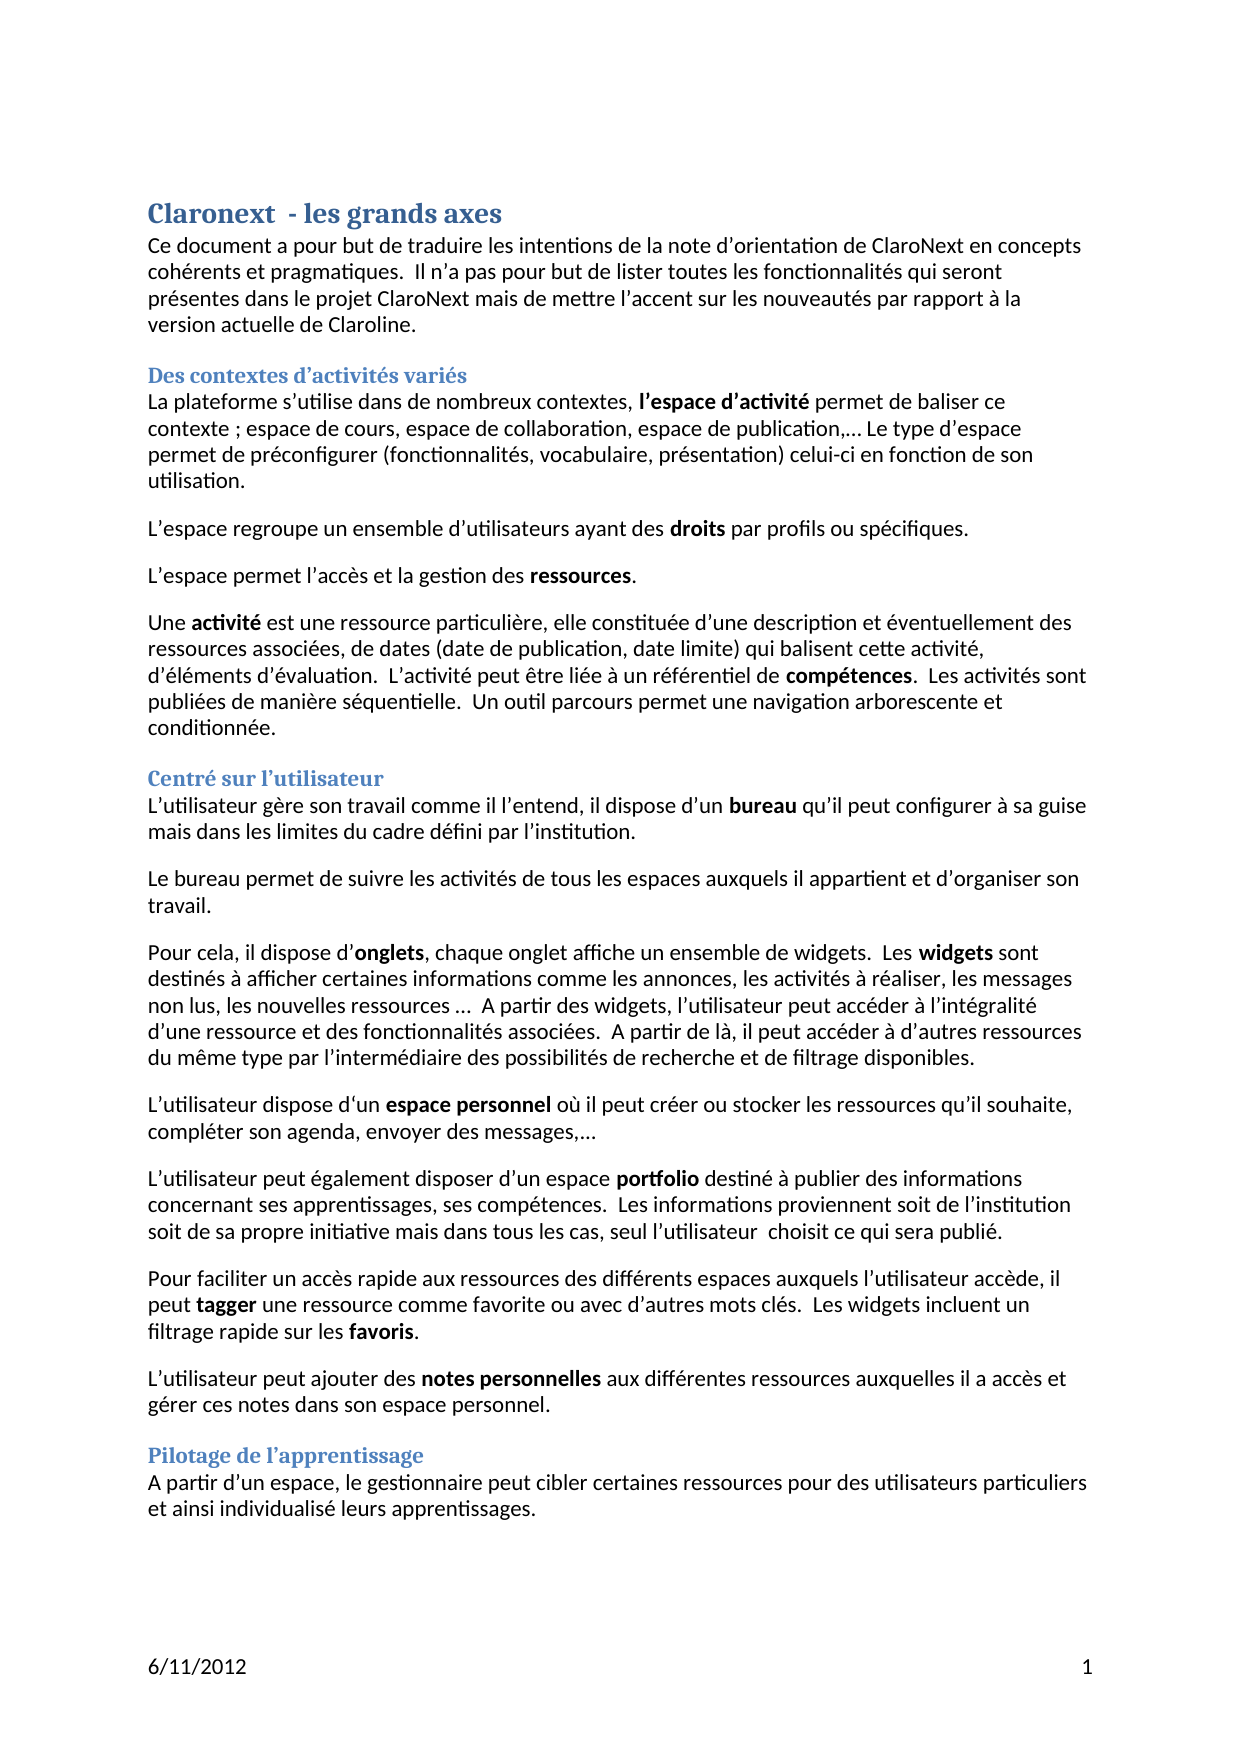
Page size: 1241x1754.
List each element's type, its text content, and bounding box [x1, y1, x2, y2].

text Le bureau permet de suivre les activités de tous les espaces auxquels il appartient et d’organiser son travail. [148, 869, 1093, 919]
text Centré sur l’utilisateur [148, 766, 1093, 792]
text L’utilisateur peut ajouter des notes personnelles aux différentes ressources auxquelles il a accès et gérer ces notes dans son espace personnel. [148, 1369, 1093, 1418]
text Claronext - les grands axes [148, 198, 1093, 231]
text Pilotage de l’apprentissage [148, 1443, 1093, 1469]
text L’utilisateur peut également disposer d’un espace portfolio destiné à publier des informations concernant ses apprentissages, ses compétences. Les informations proviennent soit de l’institution soit de sa propre initiative mais dans tous les cas, seul l’utilisateur choisit ce qui sera publié. [148, 1169, 1093, 1245]
text Pour cela, il dispose d’onglets, chaque onglet affiche un ensemble de widgets. Les widgets sont destinés à afficher certaines informations comme les annonces, les activités à réaliser, les messages non lus, les nouvelles ressources … A partir des widgets, l’utilisateur peut accéder à l’intégralité d’une ressource et des fonctionnalités associées. A partir de là, il peut accéder à d’autres ressources du même type par l’intermédiaire des possibilités de recherche et de filtrage disponibles. [148, 943, 1093, 1071]
text L’utilisateur dispose d‘un espace personnel où il peut créer ou stocker les ressources qu’il souhaite, compléter son agenda, envoyer des messages,... [148, 1096, 1093, 1145]
text L’espace permet l’accès et la gestion des ressources. [148, 566, 1093, 589]
text A partir d’un espace, le gestionnaire peut cibler certaines ressources pour des utilisateurs particuliers et ainsi individualisé leurs apprentissages. [148, 1473, 1093, 1522]
text Ce document a pour but de traduire les intentions de la note d’orientation de ClaroNext en concepts cohérents et pragmatiques. Il n’a pas pour but de lister toutes les fonctionnalités qui seront présentes dans le projet ClaroNext mais de mettre l’accent sur les nouveautés par rapport à la version actuelle de Claroline. [148, 236, 1093, 338]
text Pour faciliter un accès rapide aux ressources des différents espaces auxquels l’utilisateur accède, il peut tagger une ressource comme favorite ou avec d’autres mots clés. Les widgets incluent un filtrage rapide sur les favoris. [148, 1269, 1093, 1345]
text Une activité est une ressource particulière, elle constituée d’une description et éventuellement des ressources associées, de dates (date de publication, date limite) qui balisent cette activité, d’éléments d’évaluation. L’activité peut être liée à un référentiel de compétences. Les activités sont publiées de manière séquentielle. Un outil parcours permet une navigation arborescente et conditionnée. [148, 613, 1093, 742]
text Des contextes d’activités variés [148, 362, 1093, 389]
text L’espace regroupe un ensemble d’utilisateurs ayant des droits par profils ou spécifiques. [148, 519, 1093, 542]
text L’utilisateur gère son travail comme il l’entend, il dispose d’un bureau qu’il peut configurer à sa guise mais dans les limites du cadre défini par l’institution. [148, 796, 1093, 845]
text La plateforme s’utilise dans de nombreux contextes, l’espace d’activité permet de baliser ce contexte ; espace de cours, espace de collaboration, espace de publication,… Le type d’espace permet de préconfigurer (fonctionnalités, vocabulaire, présentation) celui-ci en fonction de son utilisation. [148, 393, 1093, 494]
